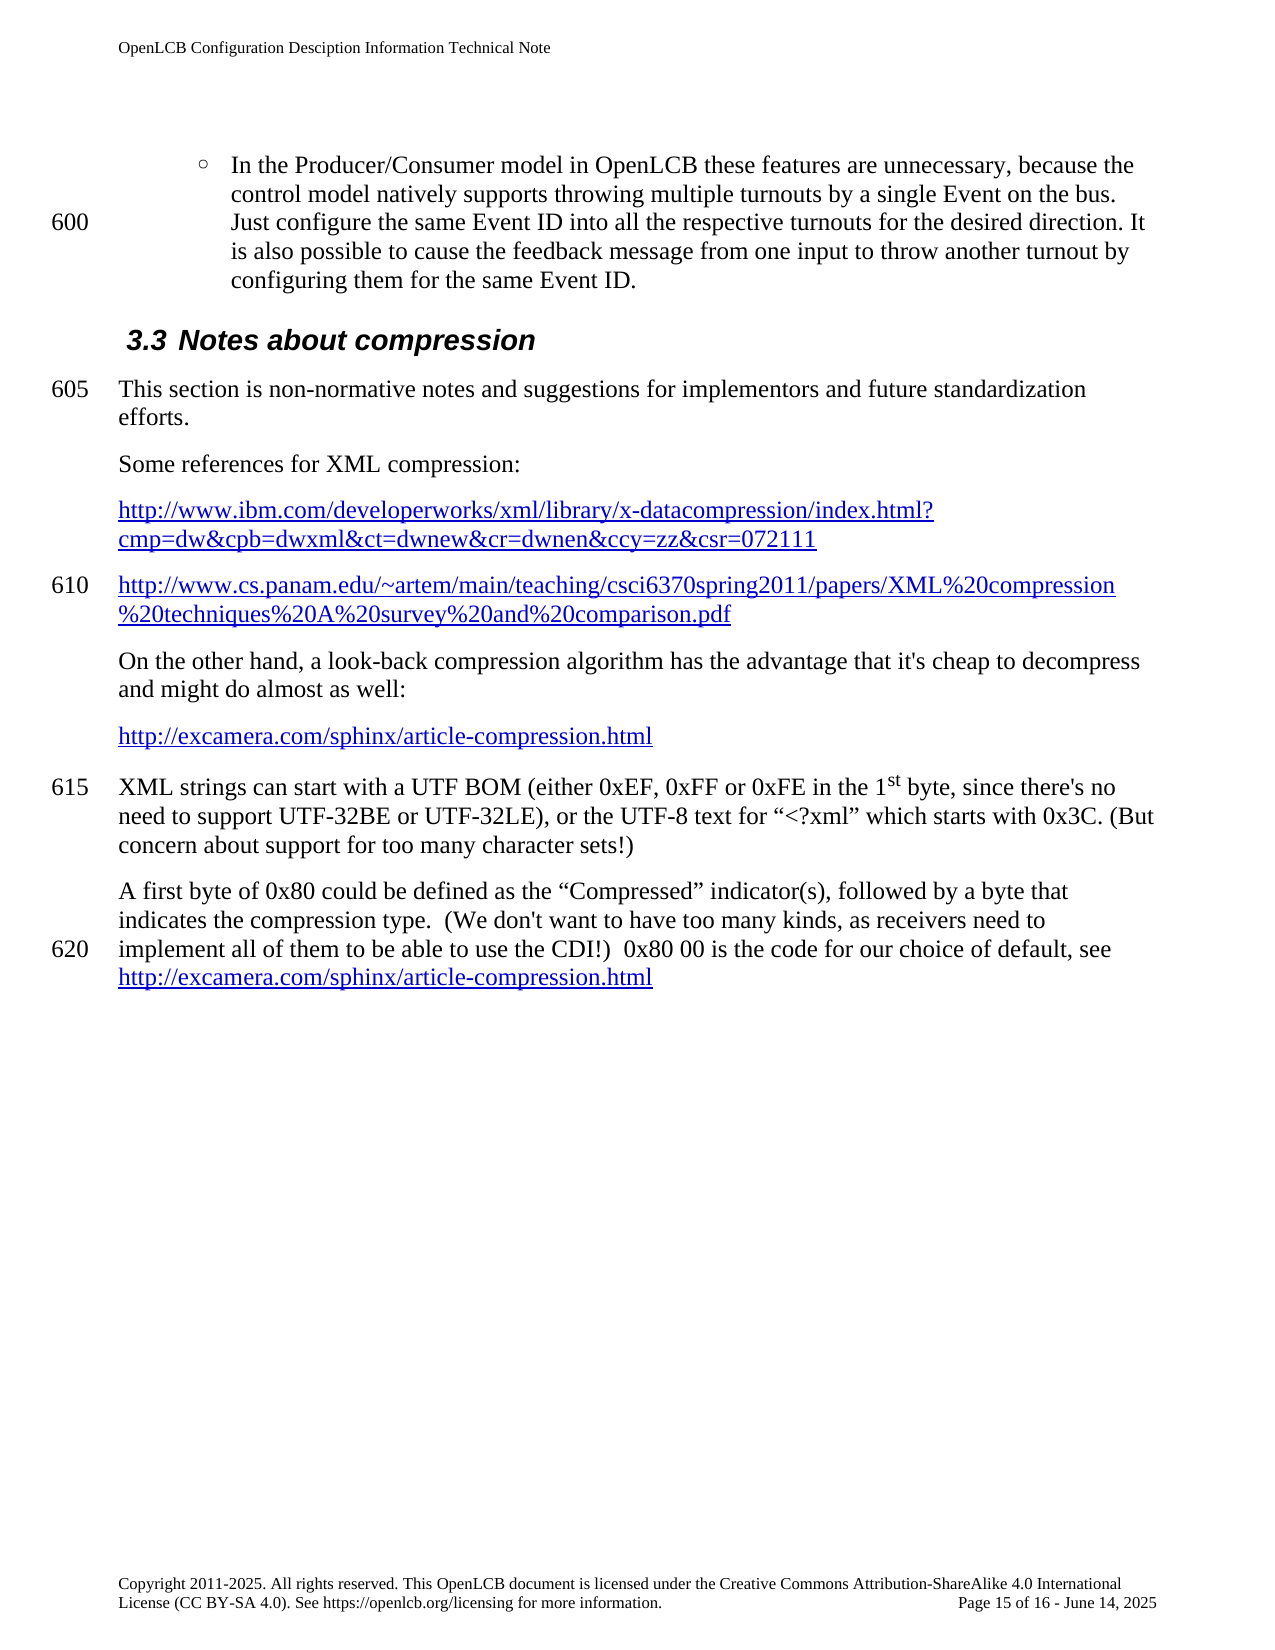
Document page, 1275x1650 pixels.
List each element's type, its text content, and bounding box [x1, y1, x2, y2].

text http://excamera.com/sphinx/article-compression.html [118, 721, 1157, 750]
subtitle Notes about compression [118, 322, 1157, 356]
list In the Producer/Consumer model in OpenLCB these features are unnecessary, because the control model natively supports throwing multiple turnouts by a single Event on the bus. Just configure the same Event ID into all the respective turnouts for the desired direction. It is also possible to cause the feedback message from one input to throw another turnout by configuring them for the same Event ID. [193, 150, 1157, 294]
text This section is non-normative notes and suggestions for implementors and future standardization efforts. [118, 374, 1157, 431]
text http://www.ibm.com/developerworks/xml/library/x-datacompression/index.html?cmp=dw&cpb=dwxml&ct=dwnew&cr=dwnen&ccy=zz&csr=072111 [118, 495, 1157, 553]
text On the other hand, a look-back compression algorithm has the advantage that it's cheap to decompress and might do almost as well: [118, 646, 1157, 703]
text Some references for XML compression: [118, 449, 1157, 478]
text XML strings can start with a UTF BOM (either 0xEF, 0xFF or 0xFE in the 1st byte, since there's no need to support UTF-32BE or UTF-32LE), or the UTF-8 text for “<?xml” which starts with 0x3C. (But concern about support for too many character sets!) [118, 767, 1157, 858]
text http://www.cs.panam.edu/~artem/main/teaching/csci6370spring2011/papers/XML%20compression%20techniques%20A%20survey%20and%20comparison.pdf [118, 571, 1157, 628]
text A first byte of 0x80 could be defined as the “Compressed” indicator(s), followed by a byte that indicates the compression type. (We don't want to have too many kinds, as receivers need to implement all of them to be able to use the CDI!) 0x80 00 is the code for our choice of default, see http://excamera.com/sphinx/article-compression.html [118, 876, 1157, 991]
